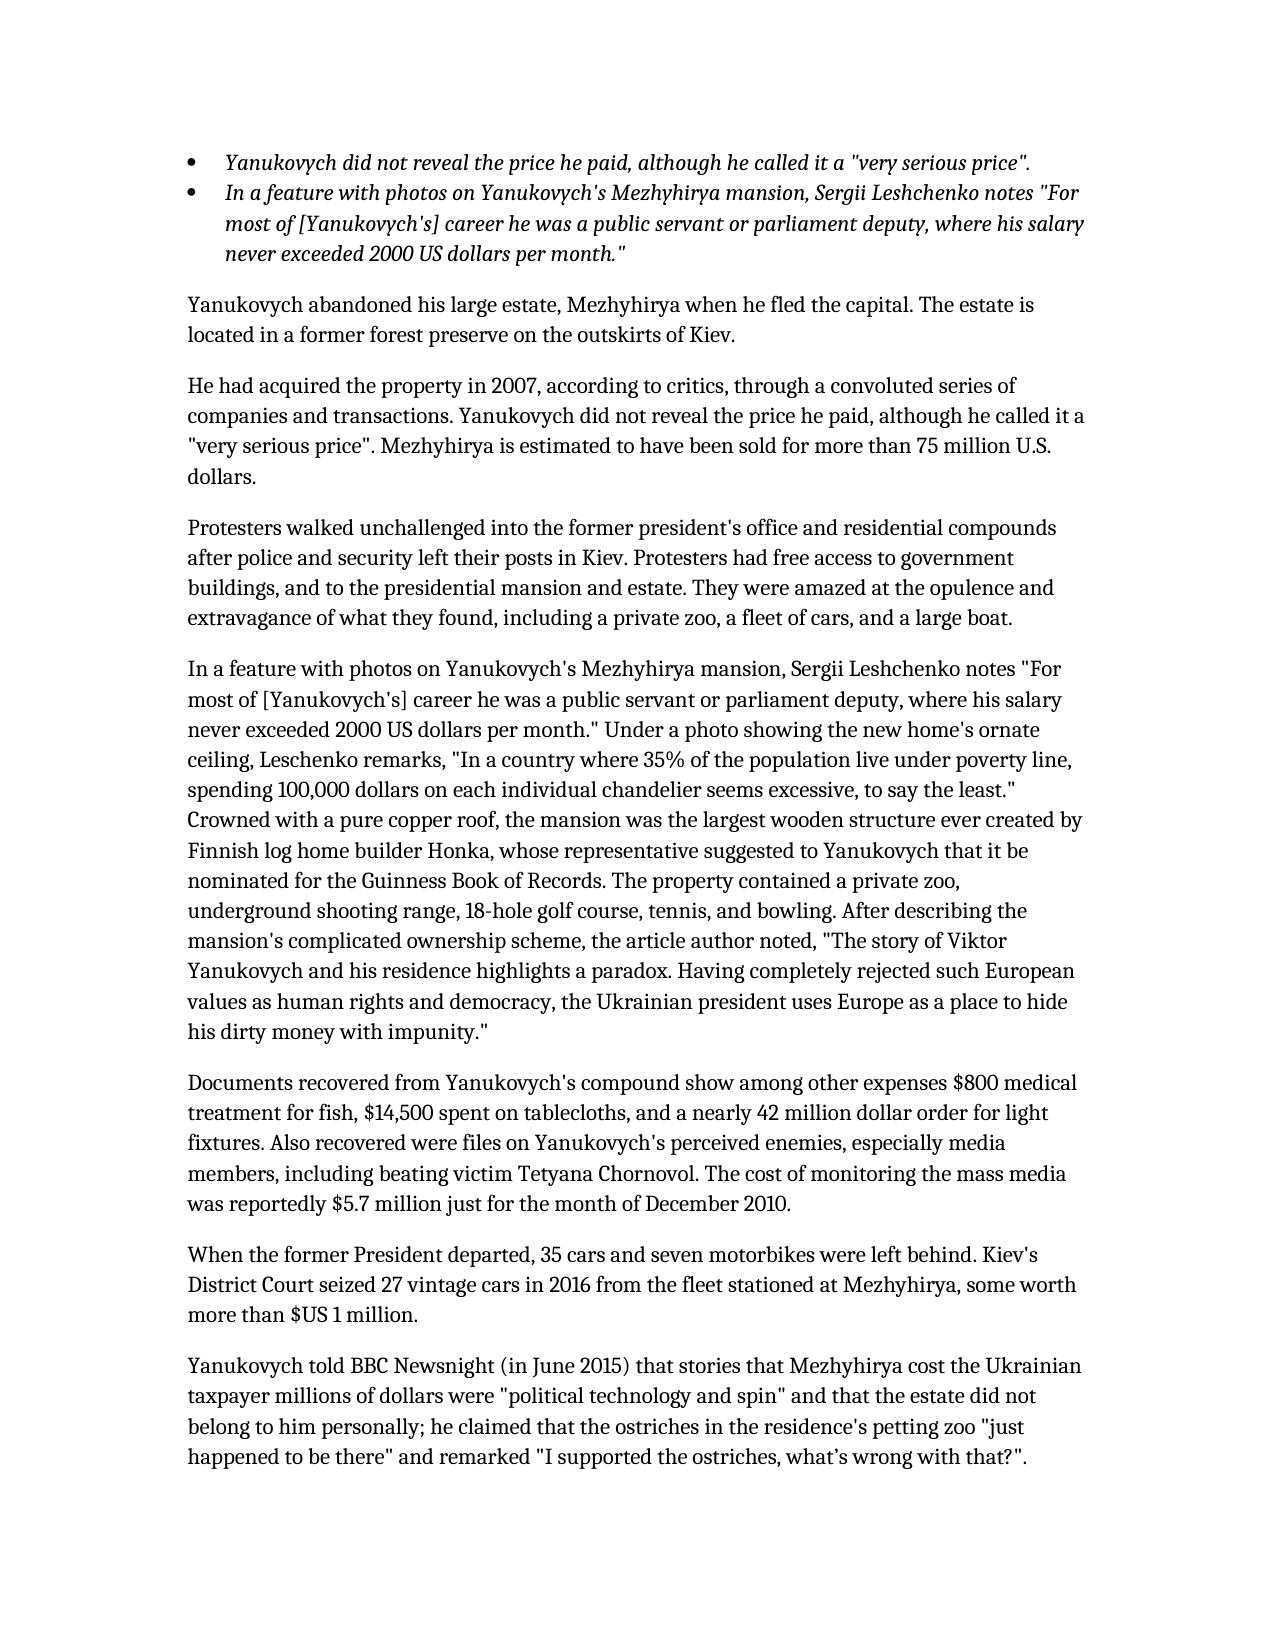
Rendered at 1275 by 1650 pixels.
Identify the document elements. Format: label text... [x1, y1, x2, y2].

text Protesters walked unchallenged into the former president's office and residential compounds after police and security left their posts in Kiev. Protesters had free access to government buildings, and to the presidential mansion and estate. They were amazed at the opulence and extravagance of what they found, including a private zoo, a fleet of cars, and a large boat. [187, 514, 1087, 632]
text He had acquired the property in 2007, according to critics, through a convoluted series of companies and transactions. Yanukovych did not reveal the price he paid, although he called it a "very serious price". Mezhyhirya is estimated to have been sold for more than 75 million U.S. dollars. [187, 373, 1087, 490]
text In a feature with photos on Yanukovych's Mezhyhirya mansion, Sergii Leshchenko notes "For most of [Yanukovych's] career he was a public servant or parliament deputy, where his salary never exceeded 2000 US dollars per month." Under a photo showing the new home's ornate ceiling, Leschenko remarks, "In a country where 35% of the population live under poverty line, spending 100,000 dollars on each individual chandelier seems excessive, to say the least." Crowned with a pure copper roof, the mansion was the largest wooden structure ever created by Finnish log home builder Honka, whose representative suggested to Yanukovych that it be nominated for the Guinness Book of Records. The property contained a private zoo, underground shooting range, 18-hole golf course, tennis, and bowling. After describing the mansion's complicated ownership scheme, the article author noted, "The story of Viktor Yanukovych and his residence highlights a paradox. Having completely rejected such European values as human rights and democracy, the Ukrainian president uses Europe as a place to hide his dirty money with impunity." [187, 656, 1087, 1045]
text Yanukovych abandoned his large estate, Mezhyhirya when he fled the capital. The estate is located in a former forest preserve on the outskirts of Kiev. [187, 292, 1087, 348]
text Yanukovych told BBC Newsnight (in June 2015) that stories that Mezhyhirya cost the Ukrainian taxpayer millions of dollars were "political technology and spin" and that the estate did not belong to him personally; he claimed that the ostriches in the residence's petting zoo "just happened to be there" and remarked "I supported the ostriches, what’s wrong with that?". [187, 1353, 1087, 1470]
text When the former President departed, 35 cars and seven motorbikes were left behind. Kiev's District Court seized 27 vintage cars in 2016 from the fleet stationed at Mezhyhirya, some worth more than $US 1 million. [187, 1242, 1087, 1328]
list In a feature with photos on Yanukovych's Mezhyhirya mansion, Sergii Leshchenko notes "For most of [Yanukovych's] career he was a public servant or parliament deputy, where his salary never exceeded 2000 US dollars per month." [187, 180, 1087, 267]
text Documents recovered from Yanukovych's compound show among other expenses $800 medical treatment for fish, $14,500 spent on tablecloths, and a nearly 42 million dollar order for light fixtures. Also recovered were files on Yanukovych's perceived enemies, especially media members, including beating victim Tetyana Chornovol. The cost of monitoring the mass media was reportedly $5.7 million just for the month of December 2010. [187, 1070, 1087, 1217]
list Yanukovych did not reveal the price he paid, although he called it a "very serious price". [187, 150, 1087, 176]
